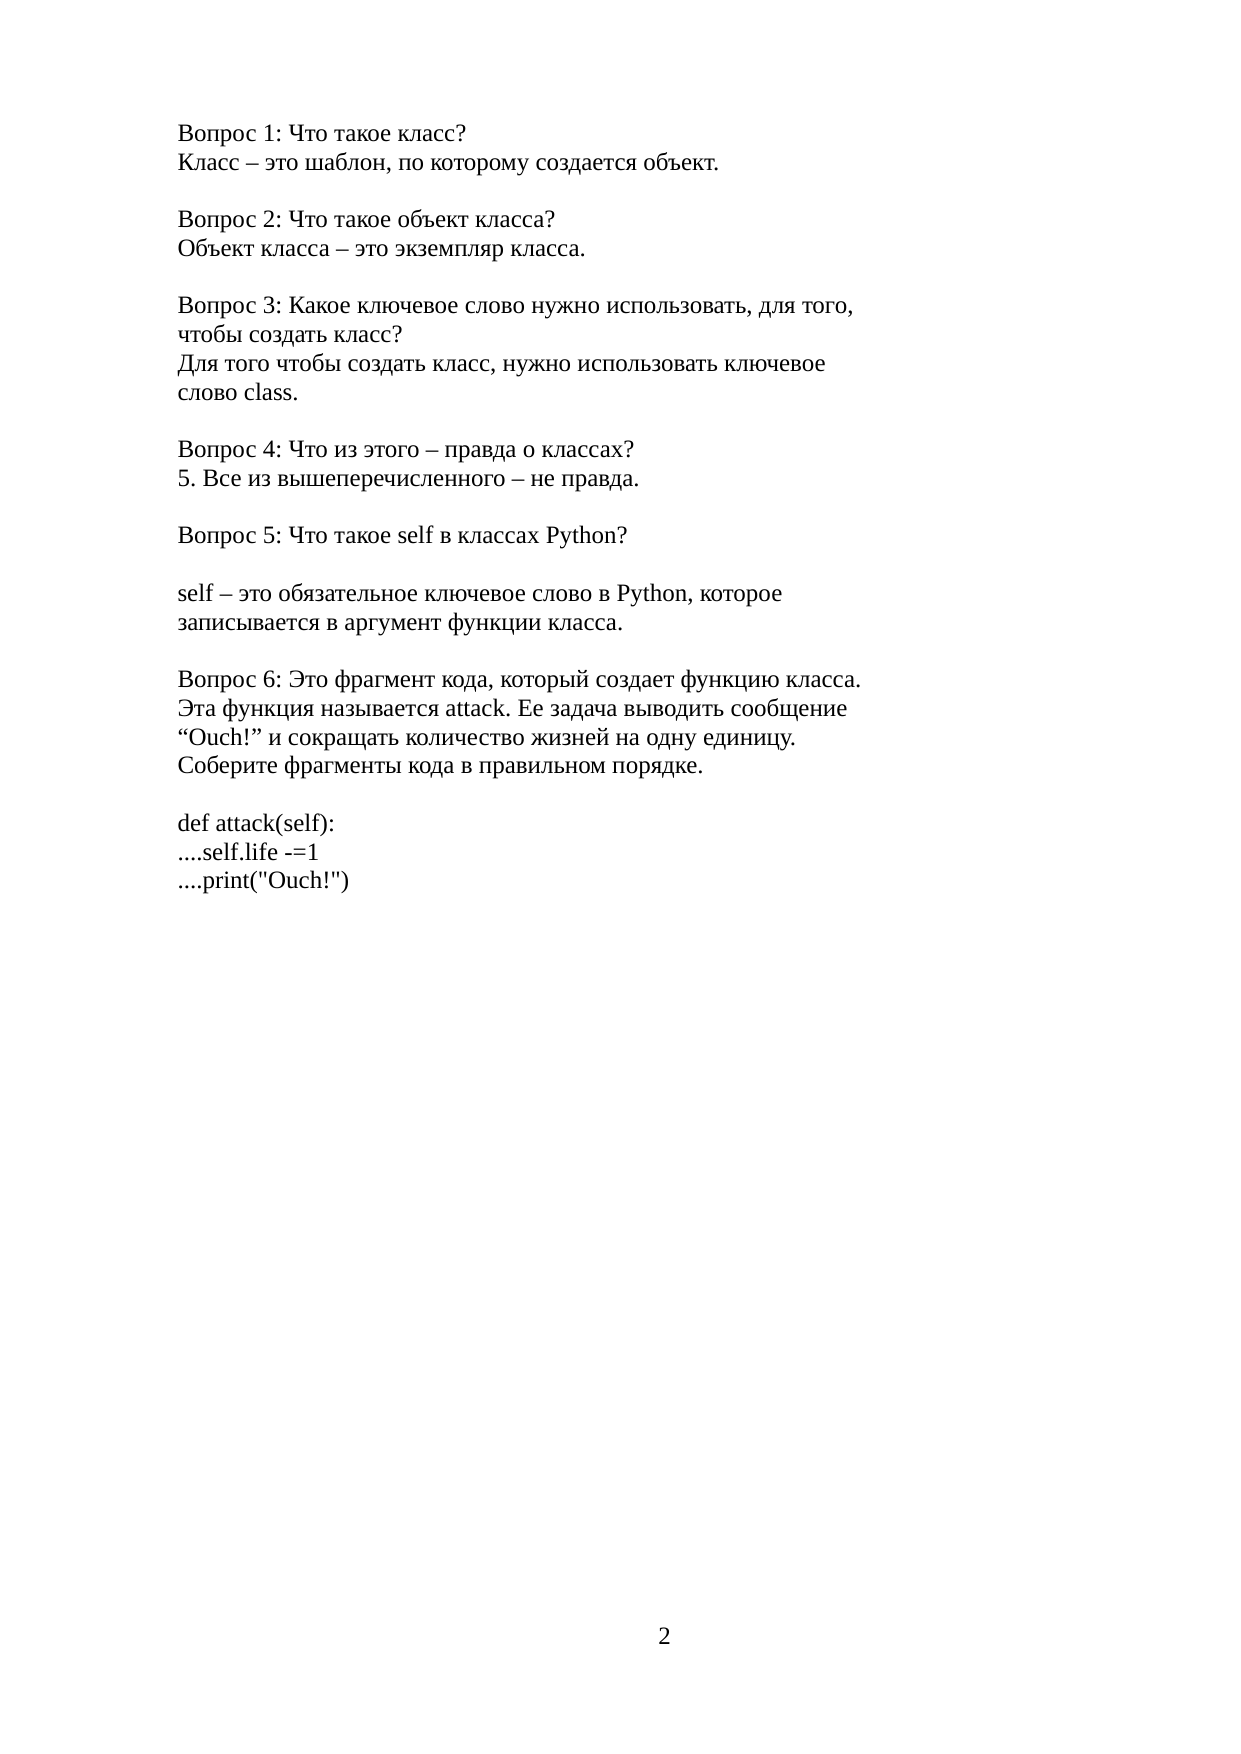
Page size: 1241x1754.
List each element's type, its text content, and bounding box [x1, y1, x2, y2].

text записывается в аргумент функции класса. [177, 607, 1152, 636]
text 5. Все из вышеперечисленного – не правда. [177, 463, 1152, 492]
text Вопрос 6: Это фрагмент кода, который создает функцию класса. [177, 664, 1152, 693]
text Вопрос 1: Что такое класс? [177, 118, 1152, 147]
text def attack(self): [177, 808, 1152, 837]
text Для того чтобы создать класс, нужно использовать ключевое [177, 348, 1152, 377]
text Вопрос 2: Что такое объект класса? [177, 204, 1152, 233]
text Вопрос 5: Что такое self в классах Python? [177, 521, 1152, 549]
text ....self.life -=1 [177, 837, 1152, 866]
text ....print("Ouch!") [177, 866, 1152, 894]
text Объект класса – это экземпляр класса. [177, 233, 1152, 262]
text Эта функция называется attack. Ее задача выводить сообщение [177, 693, 1152, 722]
text слово class. [177, 377, 1152, 406]
text Класс – это шаблон, по которому создается объект. [177, 147, 1152, 176]
text Соберите фрагменты кода в правильном порядке. [177, 751, 1152, 779]
text Вопрос 4: Что из этого – правда о классах? [177, 434, 1152, 463]
text чтобы создать класс? [177, 319, 1152, 348]
text Вопрос 3: Какое ключевое слово нужно использовать, для того, [177, 291, 1152, 319]
text “Ouch!” и сокращать количество жизней на одну единицу. [177, 722, 1152, 751]
text self – это обязательное ключевое слово в Python, которое [177, 578, 1152, 607]
